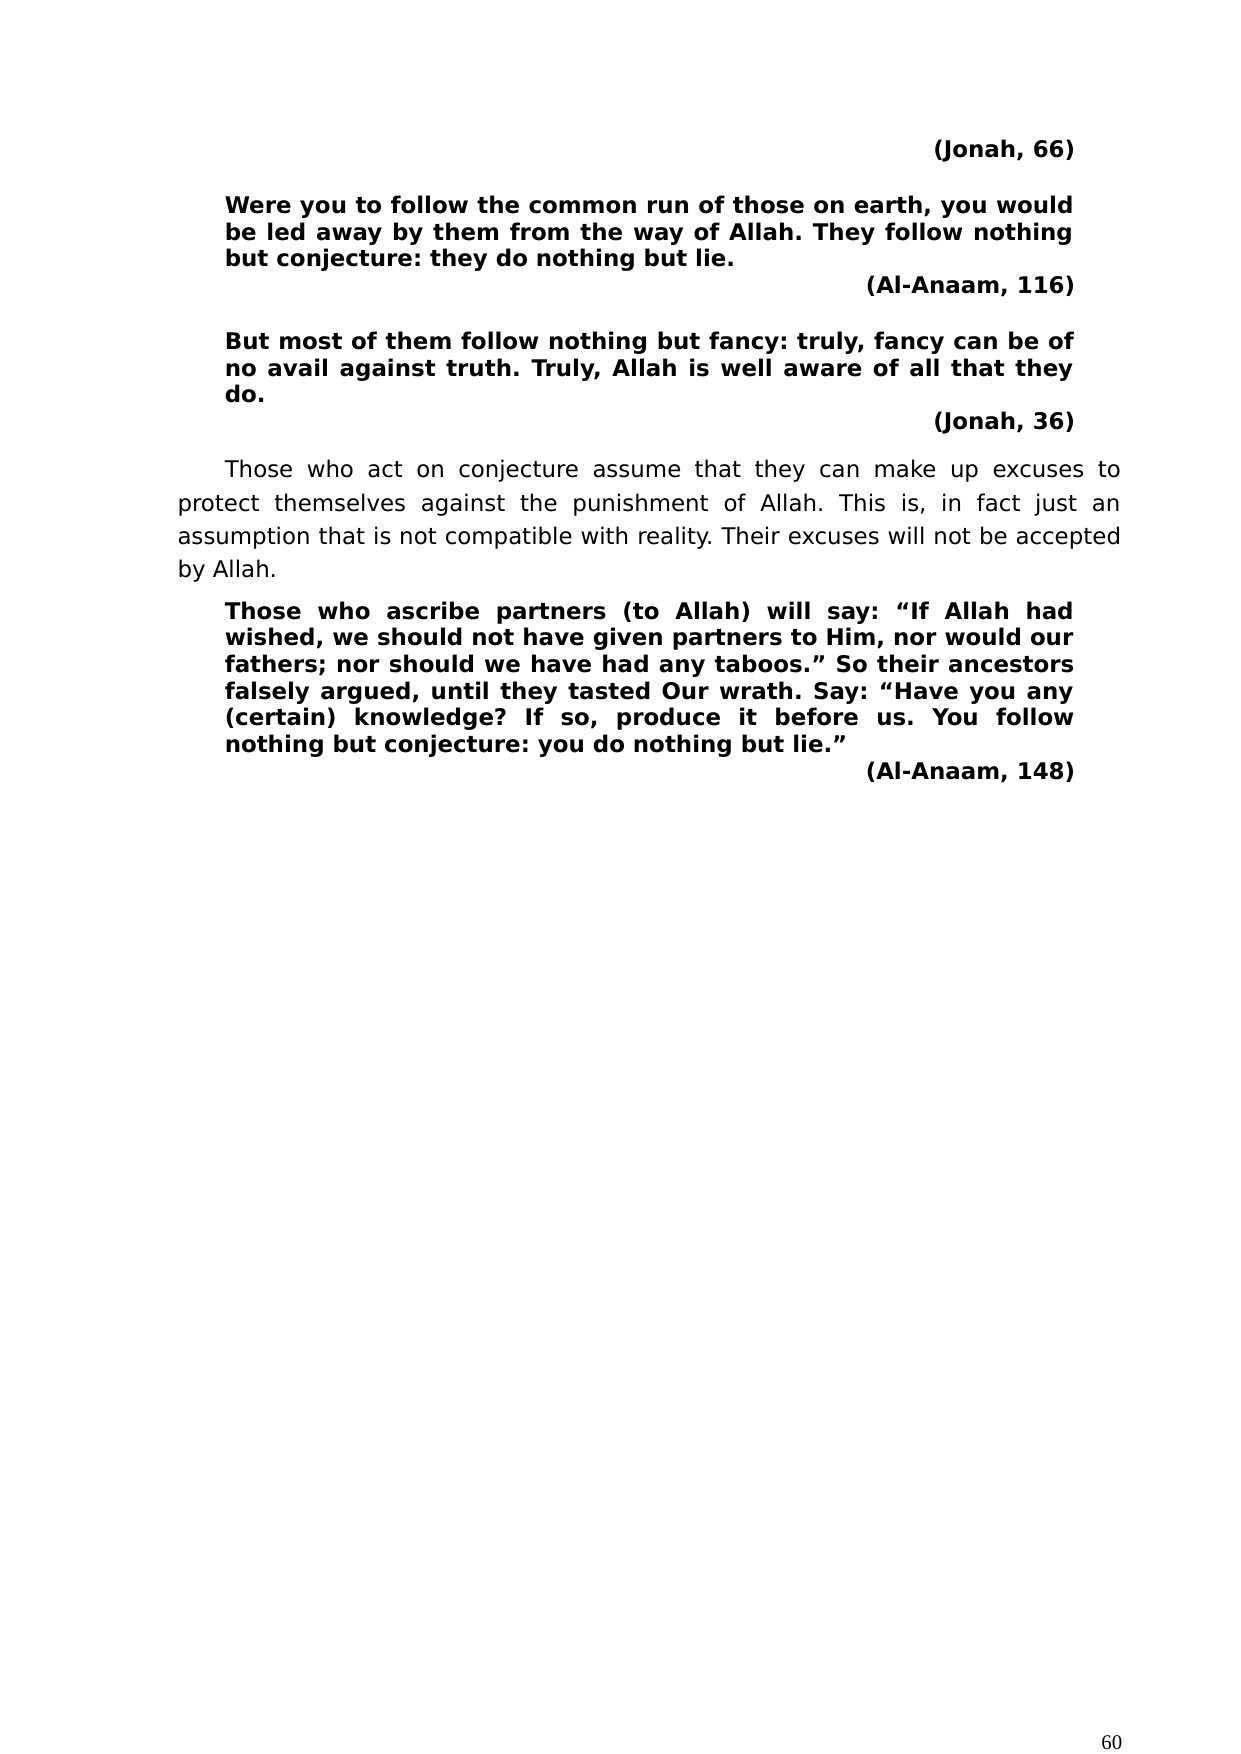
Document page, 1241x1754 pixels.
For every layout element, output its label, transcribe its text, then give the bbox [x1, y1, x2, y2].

text Those who act on conjecture assume that they can make up excuses to protect themselves against the punishment of Allah. This is, in fact just an assumption that is not compatible with reality. Their excuses will not be accepted by Allah. [177, 450, 1122, 583]
text (Jonah, 36) [224, 408, 1075, 435]
text (Al-Anaam, 148) [224, 758, 1075, 784]
text Were you to follow the common run of those on earth, you would be led away by them from the way of Allah. They follow nothing but conjecture: they do nothing but lie. [224, 192, 1075, 272]
text (Jonah, 66) [224, 136, 1075, 162]
text Those who ascribe partners (to Allah) will say: “If Allah had wished, we should not have given partners to Him, nor would our fathers; nor should we have had any taboos.” So their ancestors falsely argued, until they tasted Our wrath. Say: “Have you any (certain) knowledge? If so, produce it before us. You follow nothing but conjecture: you do nothing but lie.” [224, 598, 1075, 758]
text (Al-Anaam, 116) [224, 272, 1075, 299]
text But most of them follow nothing but fancy: truly, fancy can be of no avail against truth. Truly, Allah is well aware of all that they do. [224, 328, 1075, 408]
